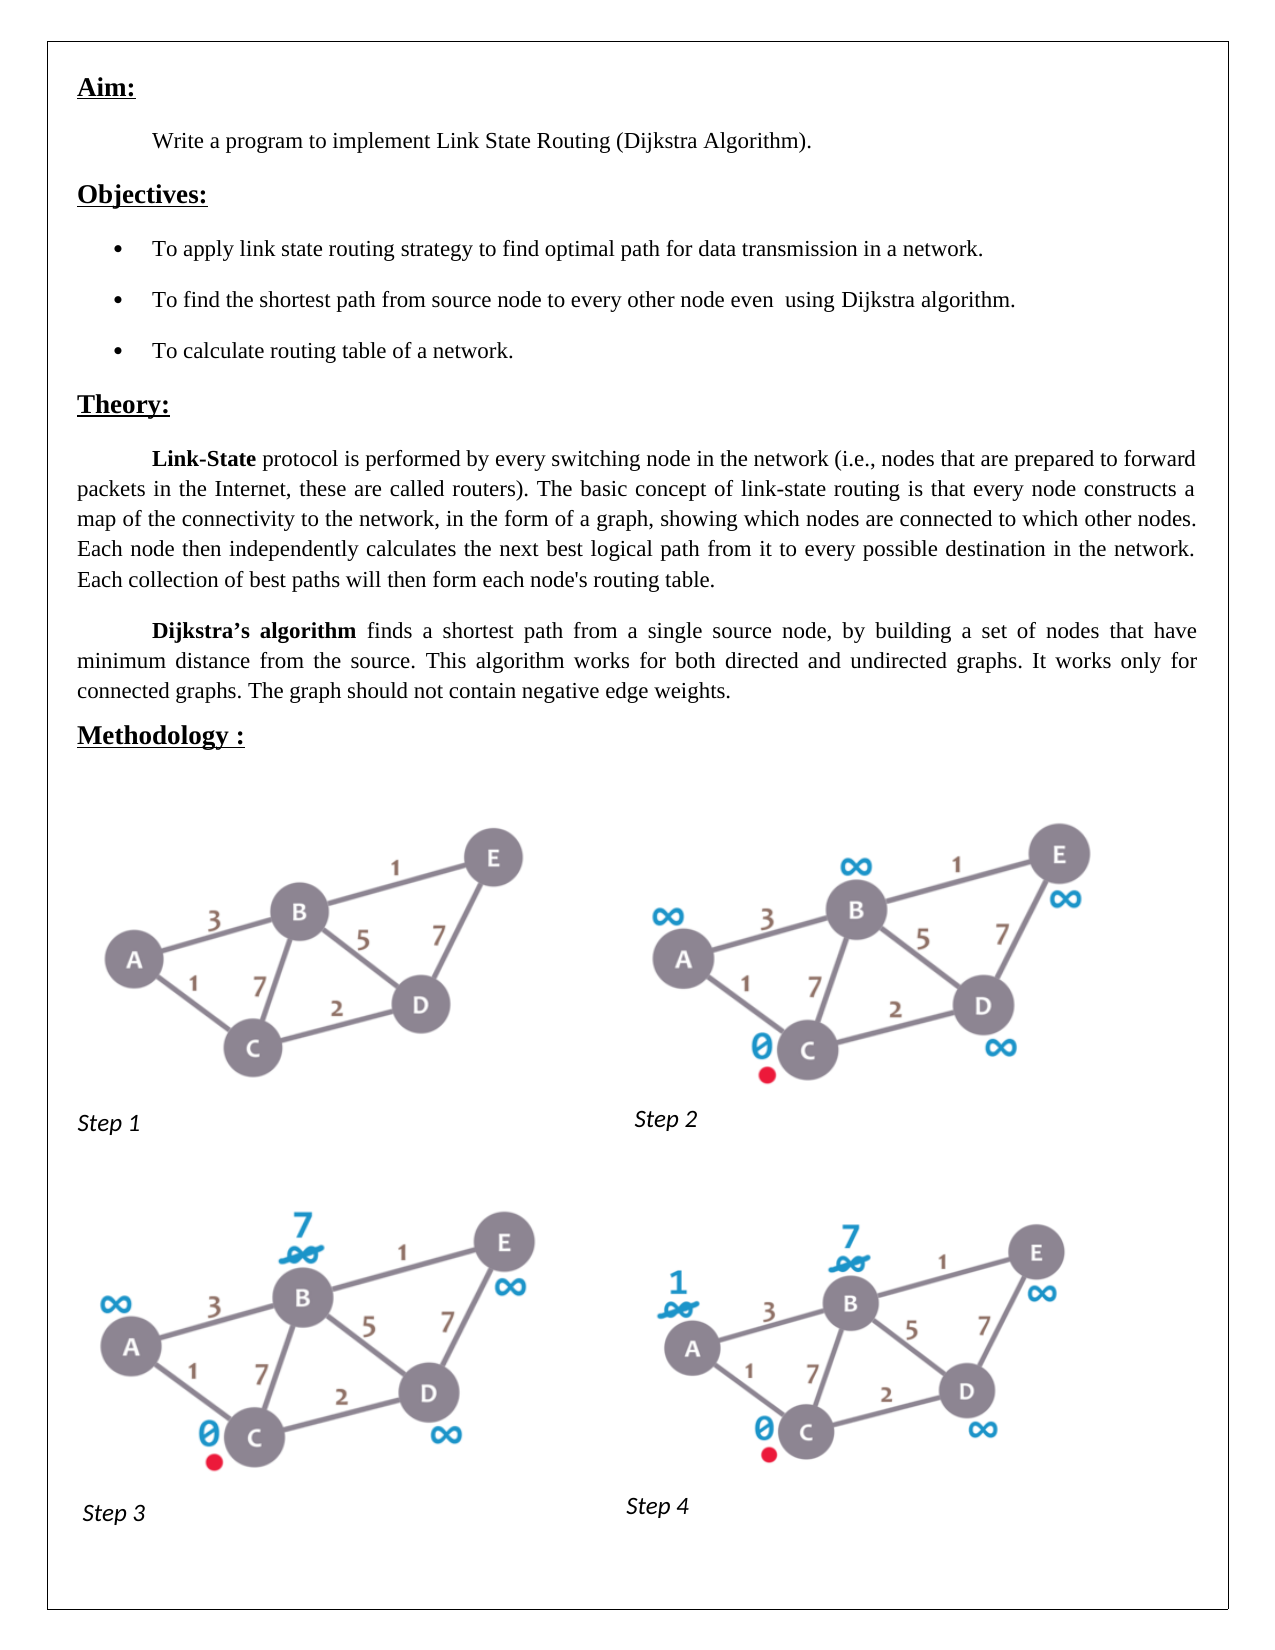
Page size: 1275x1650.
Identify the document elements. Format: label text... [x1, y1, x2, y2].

text Theory: [77, 388, 1198, 419]
text Aim: [77, 71, 1198, 102]
text Write a program to implement Link State Routing (Dijkstra Algorithm). [77, 127, 1198, 154]
picture [626, 1190, 1099, 1486]
text Link-State protocol is performed by every switching node in the network (i.e., nodes that are prepared to forward packets in the Internet, these are called routers). The basic concept of link-state routing is that every node constructs a map of the connectivity to the network, in the form of a graph, showing which nodes are connected to which other nodes. Each node then independently calculates the next best logical path from it to every possible destination in the network. Each collection of best paths will then form each node's routing table. [77, 445, 1198, 592]
picture [82, 1197, 555, 1494]
picture [77, 806, 550, 1103]
text Objectives: [77, 178, 1198, 210]
text Step 1 [77, 1103, 550, 1137]
text Dijkstra’s algorithm finds a shortest path from a single source node, by building a set of nodes that have minimum distance from the source. This algorithm works for both directed and undirected graphs. It works only for connected graphs. The graph should not contain negative edge weights. [77, 617, 1198, 703]
text Step 4 [626, 1486, 1098, 1521]
text Methodology : [77, 728, 1198, 749]
text Step 3 [82, 1494, 554, 1528]
list To find the shortest path from source node to every other node even using Dijkstra algorithm. [114, 286, 1198, 312]
list To calculate routing table of a network. [114, 337, 1198, 363]
picture [634, 802, 1107, 1099]
text Step 2 [634, 1099, 1107, 1133]
list To apply link state routing strategy to find optimal path for data transmission in a network. [114, 235, 1198, 261]
